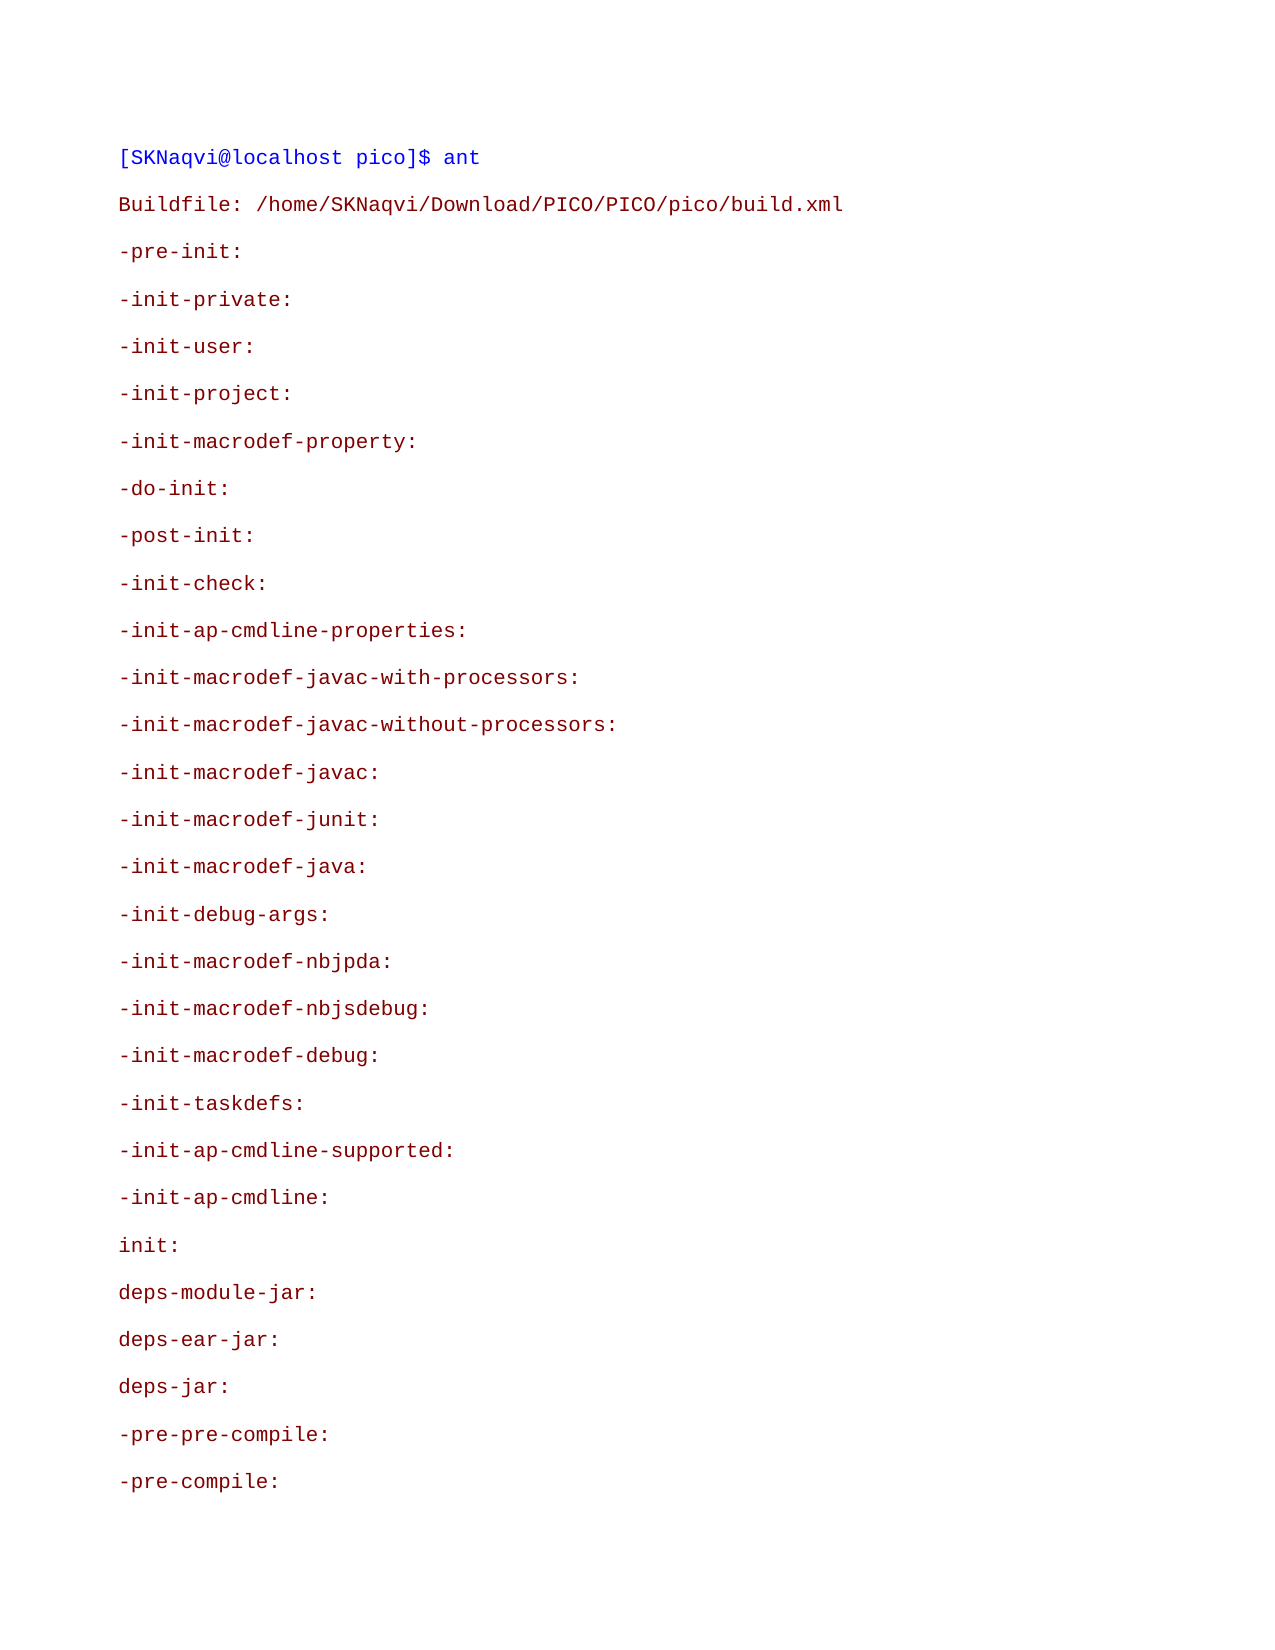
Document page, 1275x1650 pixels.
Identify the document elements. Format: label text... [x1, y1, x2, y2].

text Buildfile: /home/SKNaqvi/Download/PICO/PICO/pico/build.xml [118, 194, 1157, 218]
text -init-macrodef-nbjsdebug: [118, 998, 1157, 1022]
text -init-macrodef-junit: [118, 809, 1157, 833]
text deps-jar: [118, 1376, 1157, 1400]
text -init-macrodef-nbjpda: [118, 951, 1157, 974]
text -pre-compile: [118, 1471, 1157, 1495]
text deps-ear-jar: [118, 1329, 1157, 1353]
text -init-macrodef-javac-without-processors: [118, 714, 1157, 738]
text -init-check: [118, 572, 1157, 596]
text -init-debug-args: [118, 903, 1157, 927]
text -init-macrodef-java: [118, 856, 1157, 880]
text init: [118, 1234, 1157, 1258]
text -init-private: [118, 289, 1157, 312]
text -init-macrodef-debug: [118, 1045, 1157, 1069]
text -pre-init: [118, 241, 1157, 265]
text -init-taskdefs: [118, 1093, 1157, 1116]
text -init-ap-cmdline-properties: [118, 620, 1157, 643]
text -init-macrodef-javac-with-processors: [118, 667, 1157, 691]
text -init-ap-cmdline-supported: [118, 1140, 1157, 1164]
text -pre-pre-compile: [118, 1424, 1157, 1447]
text -do-init: [118, 478, 1157, 502]
text -init-project: [118, 383, 1157, 407]
text -init-ap-cmdline: [118, 1187, 1157, 1211]
text -post-init: [118, 525, 1157, 549]
text -init-macrodef-property: [118, 431, 1157, 454]
text deps-module-jar: [118, 1282, 1157, 1306]
text -init-macrodef-javac: [118, 762, 1157, 785]
text [SKNaqvi@localhost pico]$ ant [118, 147, 1157, 171]
text -init-user: [118, 336, 1157, 360]
